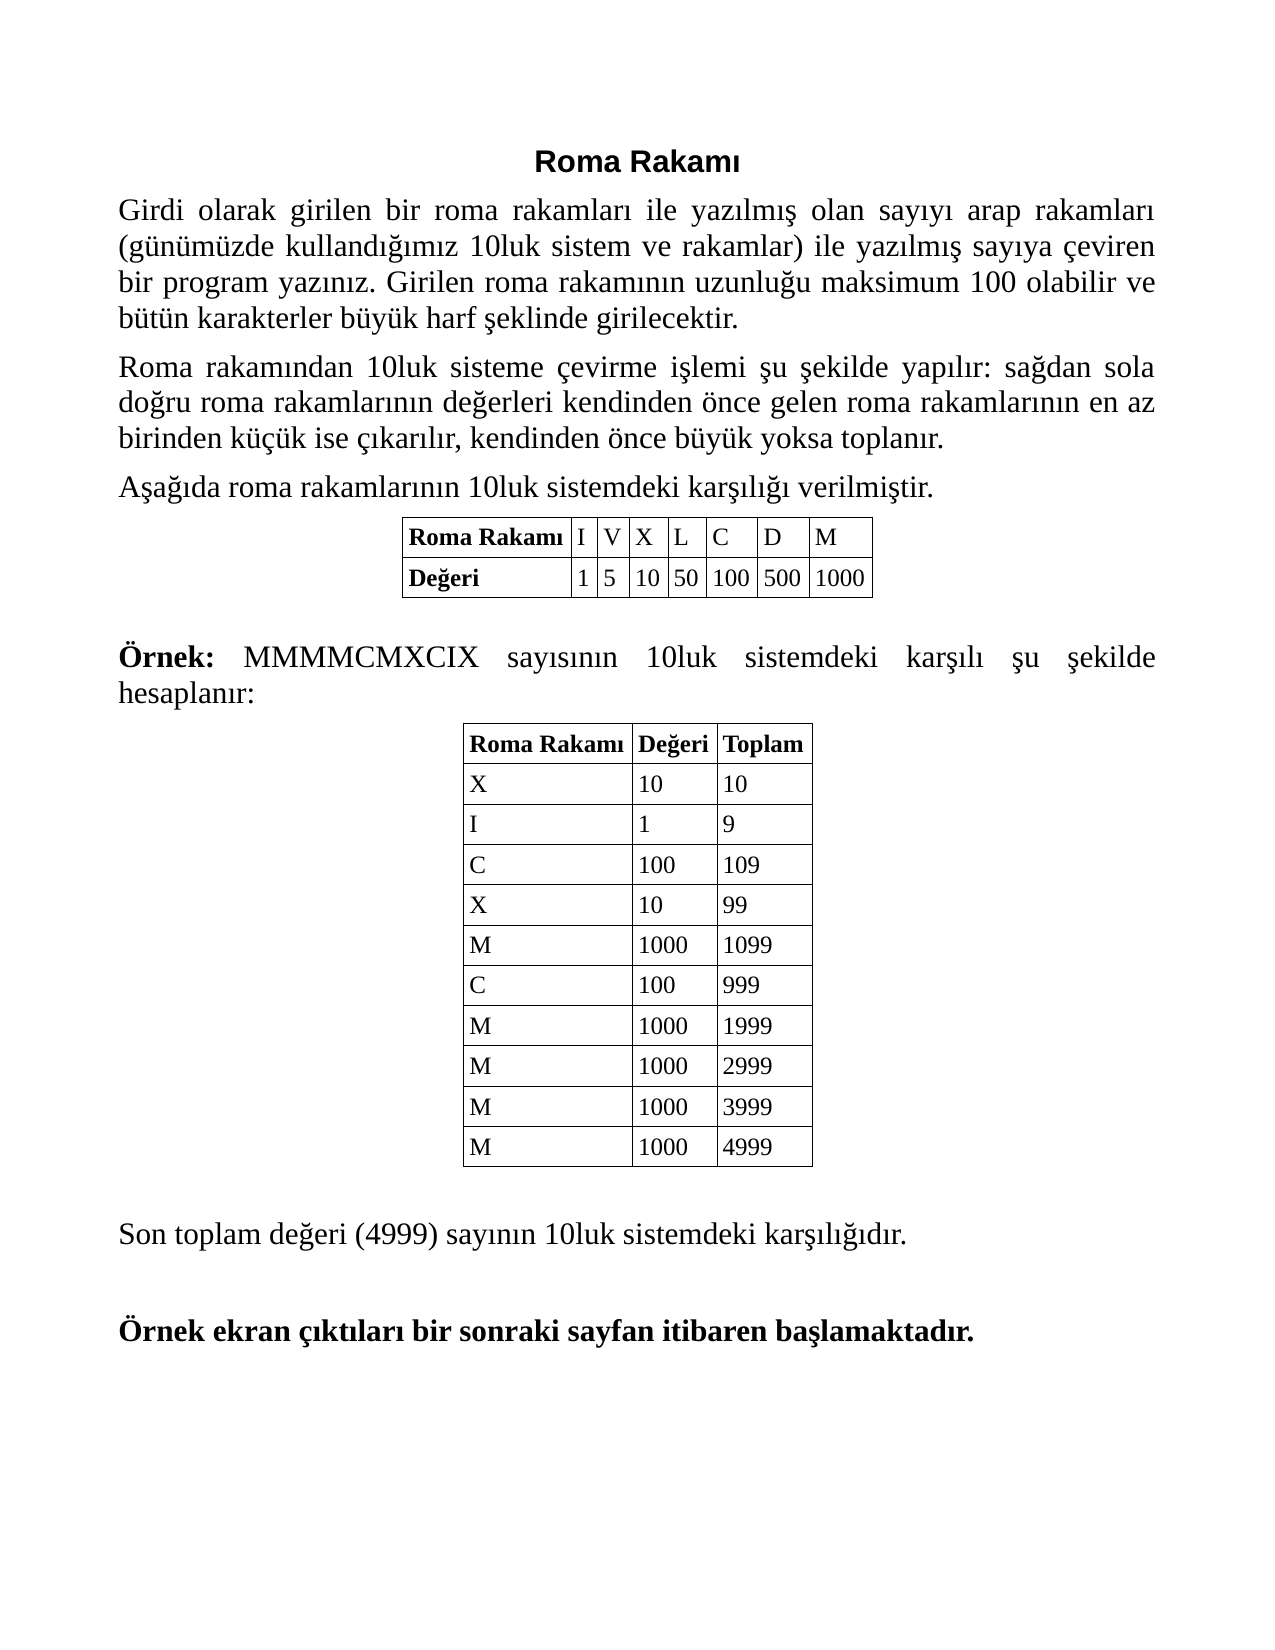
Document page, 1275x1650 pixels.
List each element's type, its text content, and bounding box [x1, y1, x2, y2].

table_header Roma Rakamı [403, 518, 571, 557]
table_cell 100 [633, 845, 717, 884]
table_header I [572, 518, 597, 557]
table_cell 99 [718, 885, 812, 924]
table_cell 999 [718, 966, 812, 1005]
table_header X [630, 518, 668, 557]
table_header M [810, 518, 872, 557]
table_cell 10 [633, 764, 717, 803]
title Roma Rakamı [118, 143, 1157, 179]
table_cell 1000 [633, 1046, 717, 1086]
table_header C [707, 518, 757, 557]
text Örnek: MMMMCMXCIX sayısının 10luk sistemdeki karşılı şu şekilde hesaplanır: [118, 638, 1157, 710]
table_cell 109 [718, 845, 812, 884]
table_cell 4999 [718, 1127, 812, 1166]
text Son toplam değeri (4999) sayının 10luk sistemdeki karşılığıdır. [118, 1215, 1157, 1251]
table_cell 100 [633, 966, 717, 1005]
table_header Roma Rakamı [464, 724, 632, 763]
table_cell 1000 [810, 558, 872, 597]
table_cell C [464, 966, 632, 1005]
table_cell 3999 [718, 1087, 812, 1126]
table_cell 500 [758, 558, 809, 597]
table_cell I [464, 805, 632, 844]
table_header Değeri [633, 724, 717, 763]
text Roma rakamından 10luk sisteme çevirme işlemi şu şekilde yapılır: sağdan sola doğru roma rakamlarının değerleri kendinden önce gelen roma rakamlarının en az birinden küçük ise çıkarılır, kendinden önce büyük yoksa toplanır. [118, 348, 1157, 456]
text Girdi olarak girilen bir roma rakamları ile yazılmış olan sayıyı arap rakamları (günümüzde kullandığımız 10luk sistem ve rakamlar) ile yazılmış sayıya çeviren bir program yazınız. Girilen roma rakamının uzunluğu maksimum 100 olabilir ve bütün karakterler büyük harf şeklinde girilecektir. [118, 192, 1157, 335]
table_cell 1099 [718, 926, 812, 965]
table_cell 10 [633, 885, 717, 924]
table_cell 1999 [718, 1006, 812, 1045]
table_cell 100 [707, 558, 757, 597]
table_cell X [464, 764, 632, 803]
table_cell M [464, 926, 632, 965]
text Örnek ekran çıktıları bir sonraki sayfan itibaren başlamaktadır. [118, 1312, 1157, 1348]
table_cell M [464, 1127, 632, 1166]
table_cell M [464, 1006, 632, 1045]
table_cell M [464, 1087, 632, 1126]
table_cell 1000 [633, 926, 717, 965]
table_header V [598, 518, 629, 557]
table_cell 5 [598, 558, 629, 597]
table_cell C [464, 845, 632, 884]
table_cell 1 [572, 558, 597, 597]
table_cell 1000 [633, 1087, 717, 1126]
table_cell M [464, 1046, 632, 1086]
table_cell 10 [630, 558, 668, 597]
text Aşağıda roma rakamlarının 10luk sistemdeki karşılığı verilmiştir. [118, 468, 1157, 504]
table_header Toplam [718, 724, 812, 763]
table_header D [758, 518, 809, 557]
table_cell 50 [669, 558, 706, 597]
table_cell 1 [633, 805, 717, 844]
table_cell 1000 [633, 1127, 717, 1166]
table_cell 1000 [633, 1006, 717, 1045]
table_cell X [464, 885, 632, 924]
table_cell 2999 [718, 1046, 812, 1086]
table_cell Değeri [403, 558, 571, 597]
table_header L [669, 518, 706, 557]
table_cell 9 [718, 805, 812, 844]
table_cell 10 [718, 764, 812, 803]
